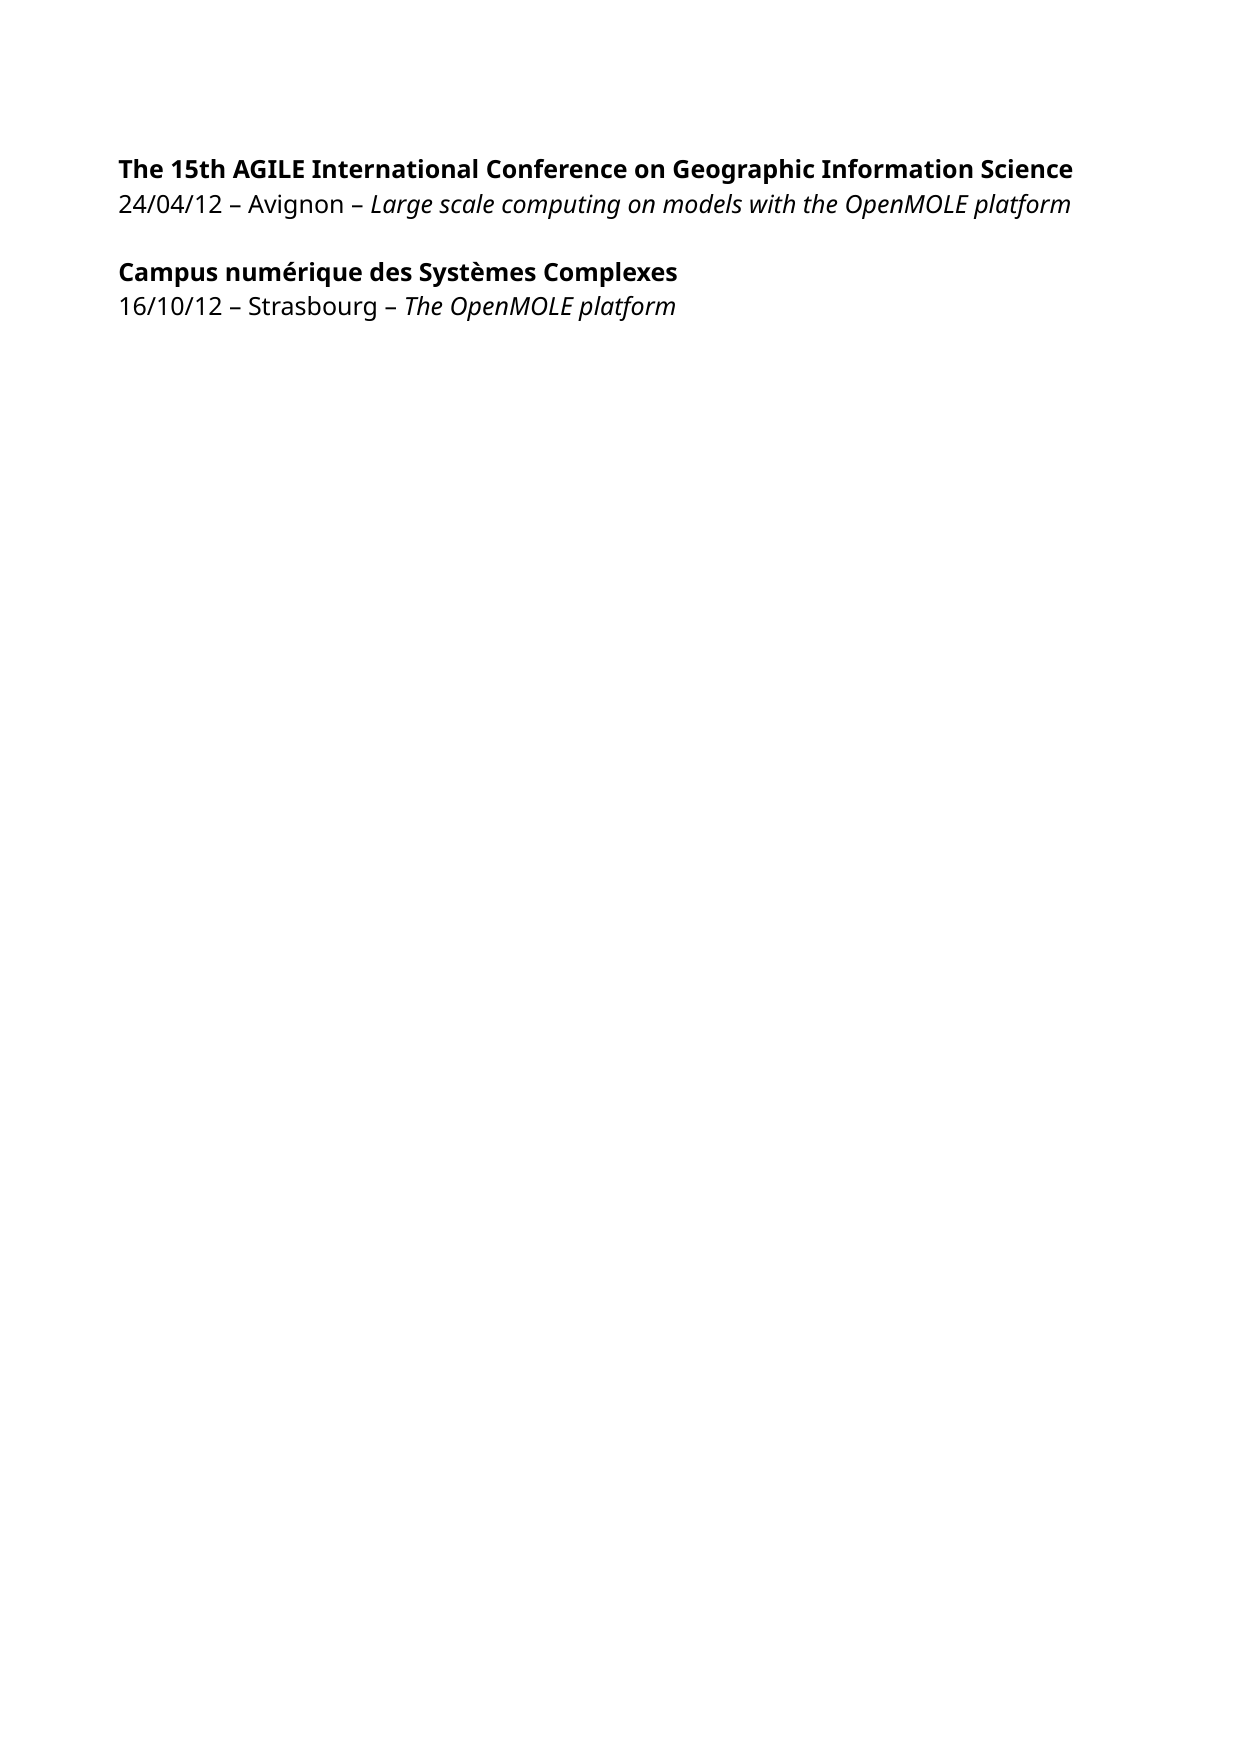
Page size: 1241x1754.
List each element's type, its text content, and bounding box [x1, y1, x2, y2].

text 16/10/12 – Strasbourg – The OpenMOLE platform [118, 288, 1122, 322]
text Campus numérique des Systèmes Complexes [118, 254, 1122, 288]
text The 15th AGILE International Conference on Geographic Information Science [118, 152, 1122, 186]
text 24/04/12 – Avignon – Large scale computing on models with the OpenMOLE platform [118, 186, 1122, 220]
